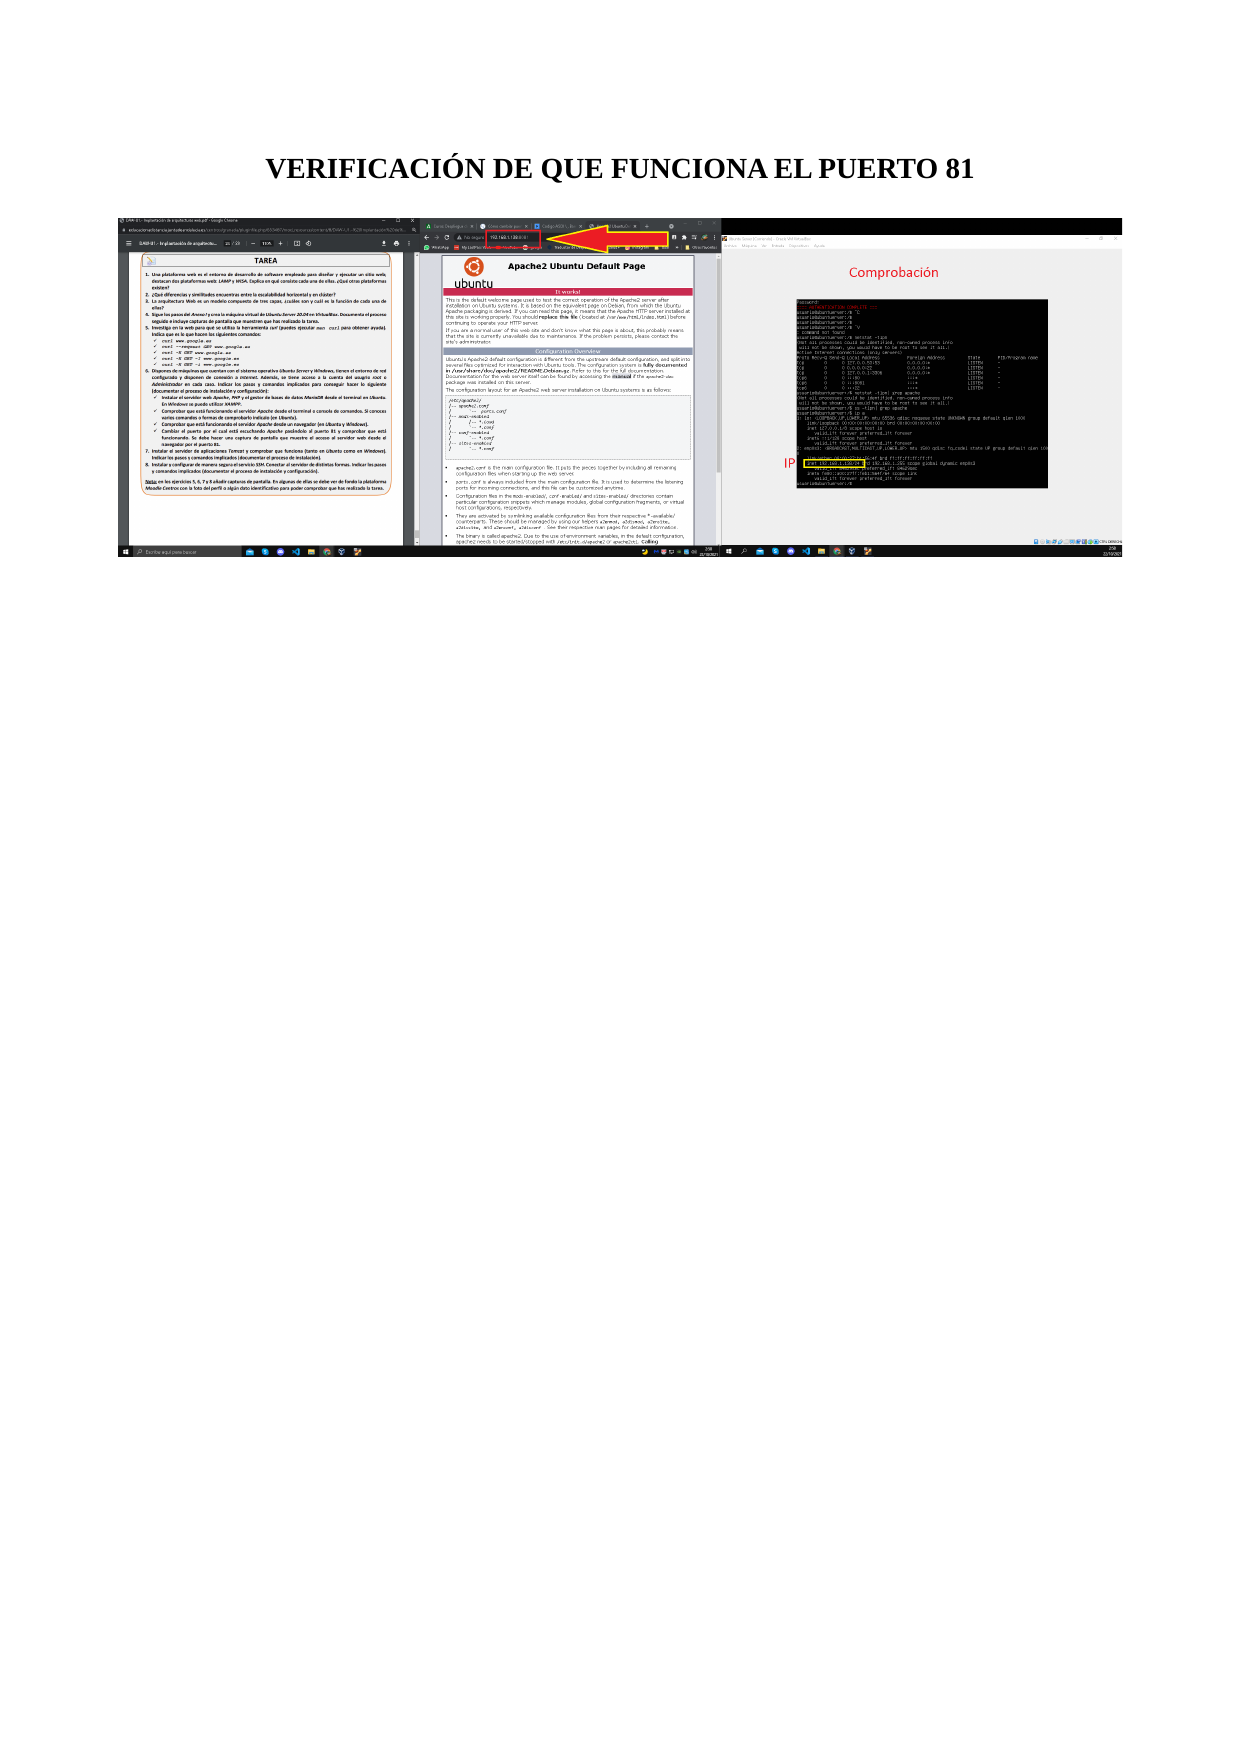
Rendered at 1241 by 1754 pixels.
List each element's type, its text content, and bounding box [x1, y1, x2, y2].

text VERIFICACIÓN DE QUE FUNCIONA EL PUERTO 81 [118, 152, 1122, 185]
picture [118, 218, 1123, 557]
